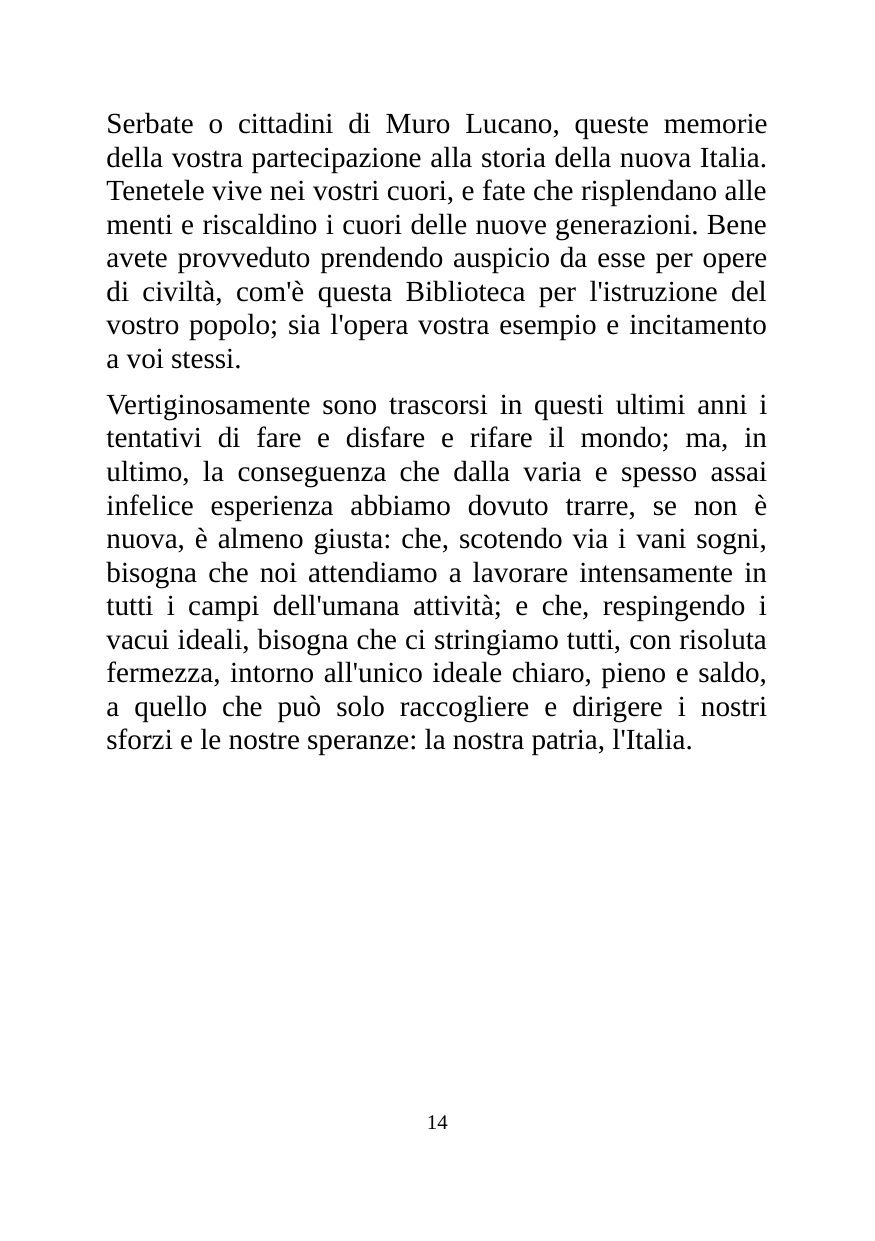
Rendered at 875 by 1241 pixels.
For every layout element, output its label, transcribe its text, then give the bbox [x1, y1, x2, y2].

text Serbate o cittadini di Muro Lucano, queste memorie della vostra partecipazione alla storia della nuova Italia. Tenetele vive nei vostri cuori, e fate che risplendano alle menti e riscaldino i cuori delle nuove generazioni. Bene avete provveduto prendendo auspicio da esse per opere di civiltà, com'è questa Biblioteca per l'istruzione del vostro popolo; sia l'opera vostra esempio e incitamento a voi stessi. [106, 106, 768, 374]
text Vertiginosamente sono trascorsi in questi ultimi anni i tentativi di fare e disfare e rifare il mondo; ma, in ultimo, la conseguenza che dalla varia e spesso assai infelice esperienza abbiamo dovuto trarre, se non è nuova, è almeno giusta: che, scotendo via i vani sogni, bisogna che noi attendiamo a lavorare intensamente in tutti i campi dell'umana attività; e che, respingendo i vacui ideali, bisogna che ci stringiamo tutti, con risoluta fermezza, intorno all'unico ideale chiaro, pieno e saldo, a quello che può solo raccogliere e dirigere i nostri sforzi e le nostre speranze: la nostra patria, l'Italia. [106, 387, 768, 756]
